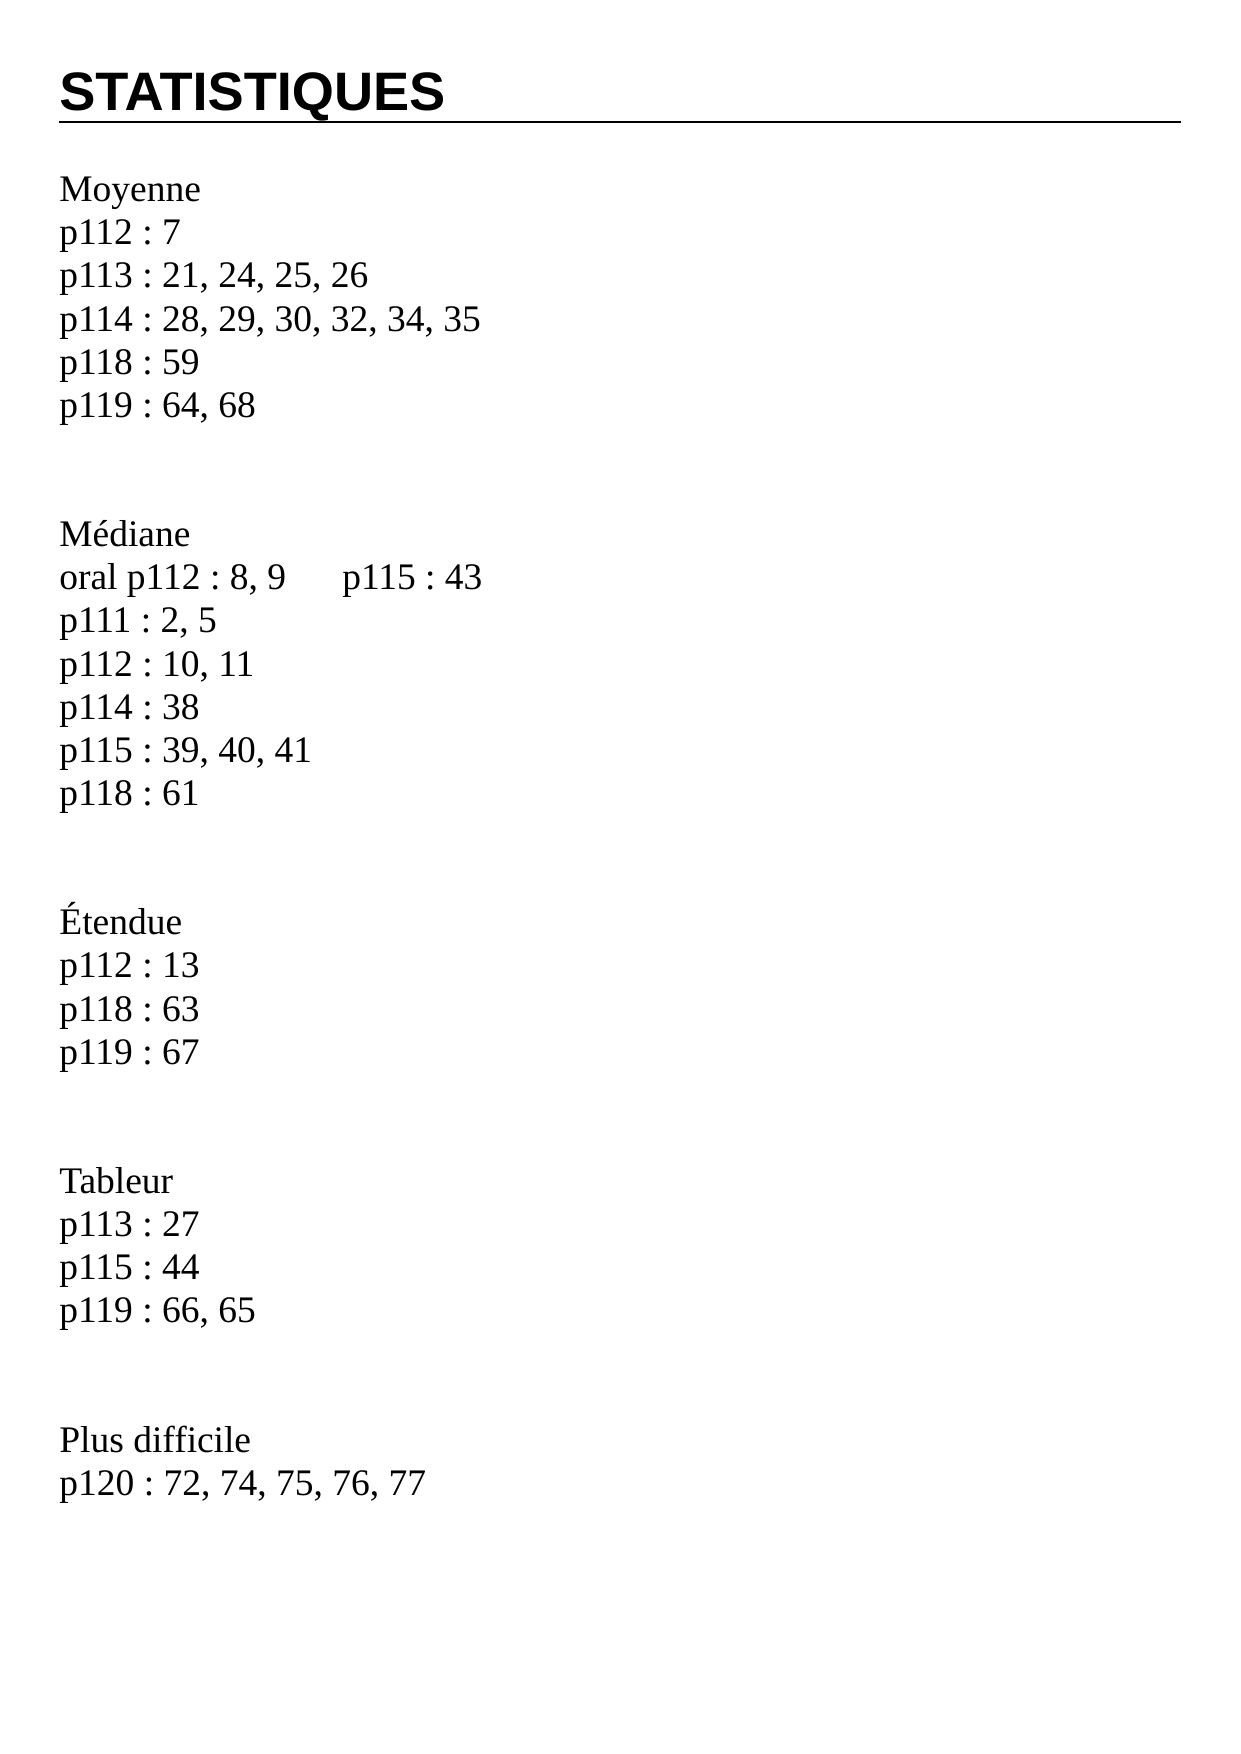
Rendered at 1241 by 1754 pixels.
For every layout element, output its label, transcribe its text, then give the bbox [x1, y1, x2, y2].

text Tableur [59, 1158, 1181, 1202]
text Plus difficile [59, 1417, 1181, 1460]
text Statistiques [59, 59, 1181, 121]
text p111 : 2, 5 [59, 598, 1181, 641]
text p118 : 59 [59, 339, 1181, 382]
text p118 : 63 [59, 986, 1181, 1029]
text p112 : 13 [59, 943, 1181, 986]
text Étendue [59, 900, 1181, 943]
text p113 : 21, 24, 25, 26 [59, 253, 1181, 296]
text p115 : 39, 40, 41 [59, 727, 1181, 770]
text p119 : 66, 65 [59, 1288, 1181, 1331]
text Moyenne [59, 167, 1181, 210]
text p119 : 64, 68 [59, 382, 1181, 425]
text p118 : 61 [59, 770, 1181, 813]
text p112 : 10, 11 [59, 641, 1181, 684]
text p115 : 44 [59, 1245, 1181, 1288]
text p114 : 38 [59, 684, 1181, 727]
text p120 : 72, 74, 75, 76, 77 [59, 1460, 1181, 1503]
text p112 : 7 [59, 210, 1181, 253]
text Médiane [59, 512, 1181, 555]
text oral p112 : 8, 9 p115 : 43 [59, 555, 1181, 598]
text p114 : 28, 29, 30, 32, 34, 35 [59, 296, 1181, 339]
text p113 : 27 [59, 1202, 1181, 1245]
text p119 : 67 [59, 1029, 1181, 1072]
